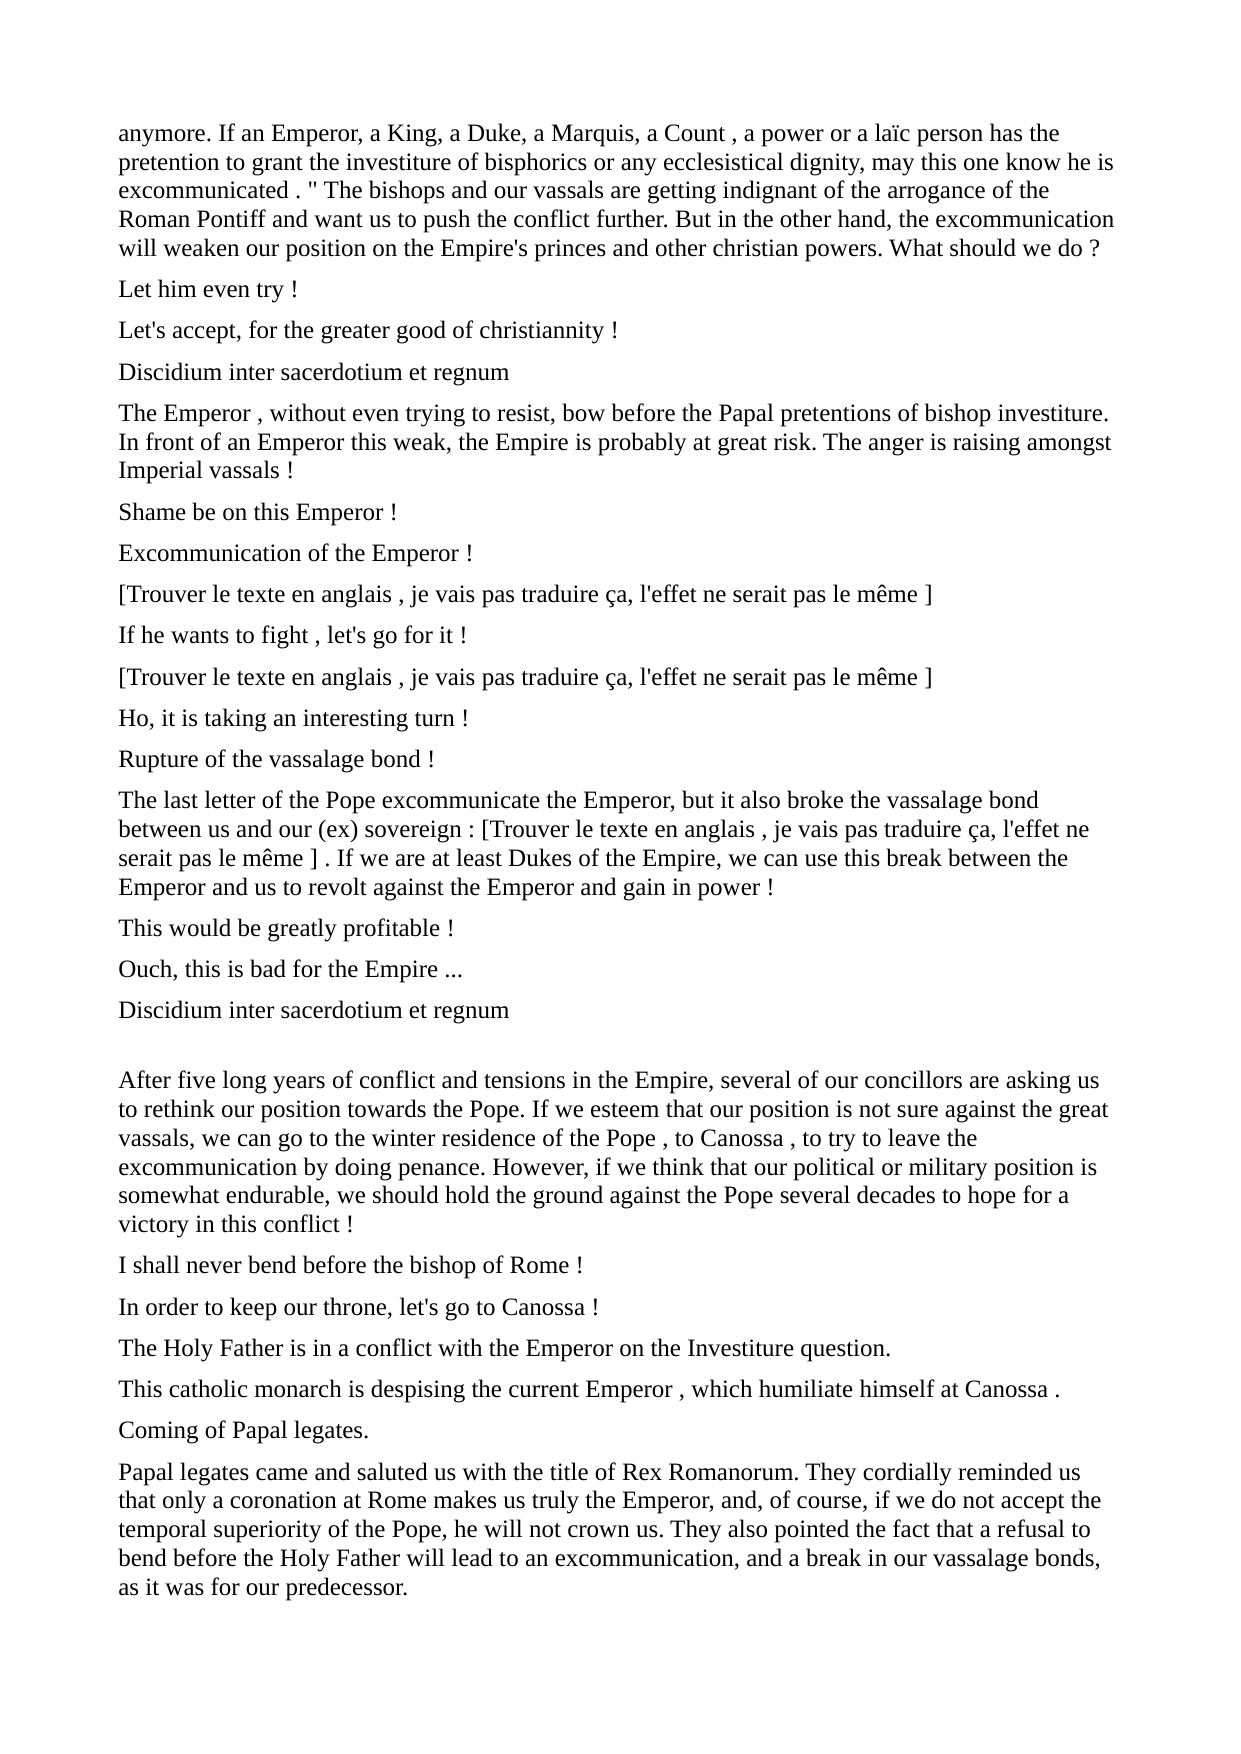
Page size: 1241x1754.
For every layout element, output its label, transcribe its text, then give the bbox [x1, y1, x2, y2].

text In order to keep our throne, let's go to Canossa ! [118, 1292, 1122, 1321]
text Discidium inter sacerdotium et regnum [118, 996, 1122, 1024]
text I shall never bend before the bishop of Rome ! [118, 1251, 1122, 1279]
text Discidium inter sacerdotium et regnum [118, 357, 1122, 386]
text Ouch, this is bad for the Empire ... [118, 954, 1122, 983]
text The Emperor , without even trying to resist, bow before the Papal pretentions of bishop investiture. In front of an Emperor this weak, the Empire is probably at great risk. The anger is raising amongst Imperial vassals ! [118, 398, 1122, 484]
text Excommunication of the Emperor ! [118, 538, 1122, 567]
text The Holy Father is in a conflict with the Emperor on the Investiture question. [118, 1333, 1122, 1362]
text [Trouver le texte en anglais , je vais pas traduire ça, l'effet ne serait pas le même ] [118, 662, 1122, 691]
text Papal legates came and saluted us with the title of Rex Romanorum. They cordially reminded us that only a coronation at Rome makes us truly the Emperor, and, of course, if we do not accept the temporal superiority of the Pope, he will not crown us. They also pointed the fact that a refusal to bend before the Holy Father will lead to an excommunication, and a break in our vassalage bonds, as it was for our predecessor. [118, 1457, 1122, 1601]
text The last letter of the Pope excommunicate the Emperor, but it also broke the vassalage bond between us and our (ex) sovereign : [Trouver le texte en anglais , je vais pas traduire ça, l'effet ne serait pas le même ] . If we are at least Dukes of the Empire, we can use this break between the Emperor and us to revolt against the Emperor and gain in power ! [118, 786, 1122, 901]
text Shame be on this Emperor ! [118, 497, 1122, 526]
text Ho, it is taking an interesting turn ! [118, 703, 1122, 732]
text This catholic monarch is despising the current Emperor , which humiliate himself at Canossa . [118, 1374, 1122, 1403]
text Coming of Papal legates. [118, 1416, 1122, 1444]
text If he wants to fight , let's go for it ! [118, 621, 1122, 649]
text Let's accept, for the greater good of christiannity ! [118, 316, 1122, 344]
text Let him even try ! [118, 274, 1122, 303]
text After five long years of conflict and tensions in the Empire, several of our concillors are asking us to rethink our position towards the Pope. If we esteem that our position is not sure against the great vassals, we can go to the winter residence of the Pope , to Canossa , to try to leave the excommunication by doing penance. However, if we think that our political or military position is somewhat endurable, we should hold the ground against the Pope several decades to hope for a victory in this conflict ! [118, 1066, 1122, 1238]
text [Trouver le texte en anglais , je vais pas traduire ça, l'effet ne serait pas le même ] [118, 579, 1122, 608]
text Rupture of the vassalage bond ! [118, 744, 1122, 773]
text anymore. If an Emperor, a King, a Duke, a Marquis, a Count , a power or a laïc person has the pretention to grant the investiture of bisphorics or any ecclesistical dignity, may this one know he is excommunicated . " The bishops and our vassals are getting indignant of the arrogance of the Roman Pontiff and want us to push the conflict further. But in the other hand, the excommunication will weaken our position on the Empire's princes and other christian powers. What should we do ? [118, 118, 1122, 262]
text This would be greatly profitable ! [118, 913, 1122, 942]
